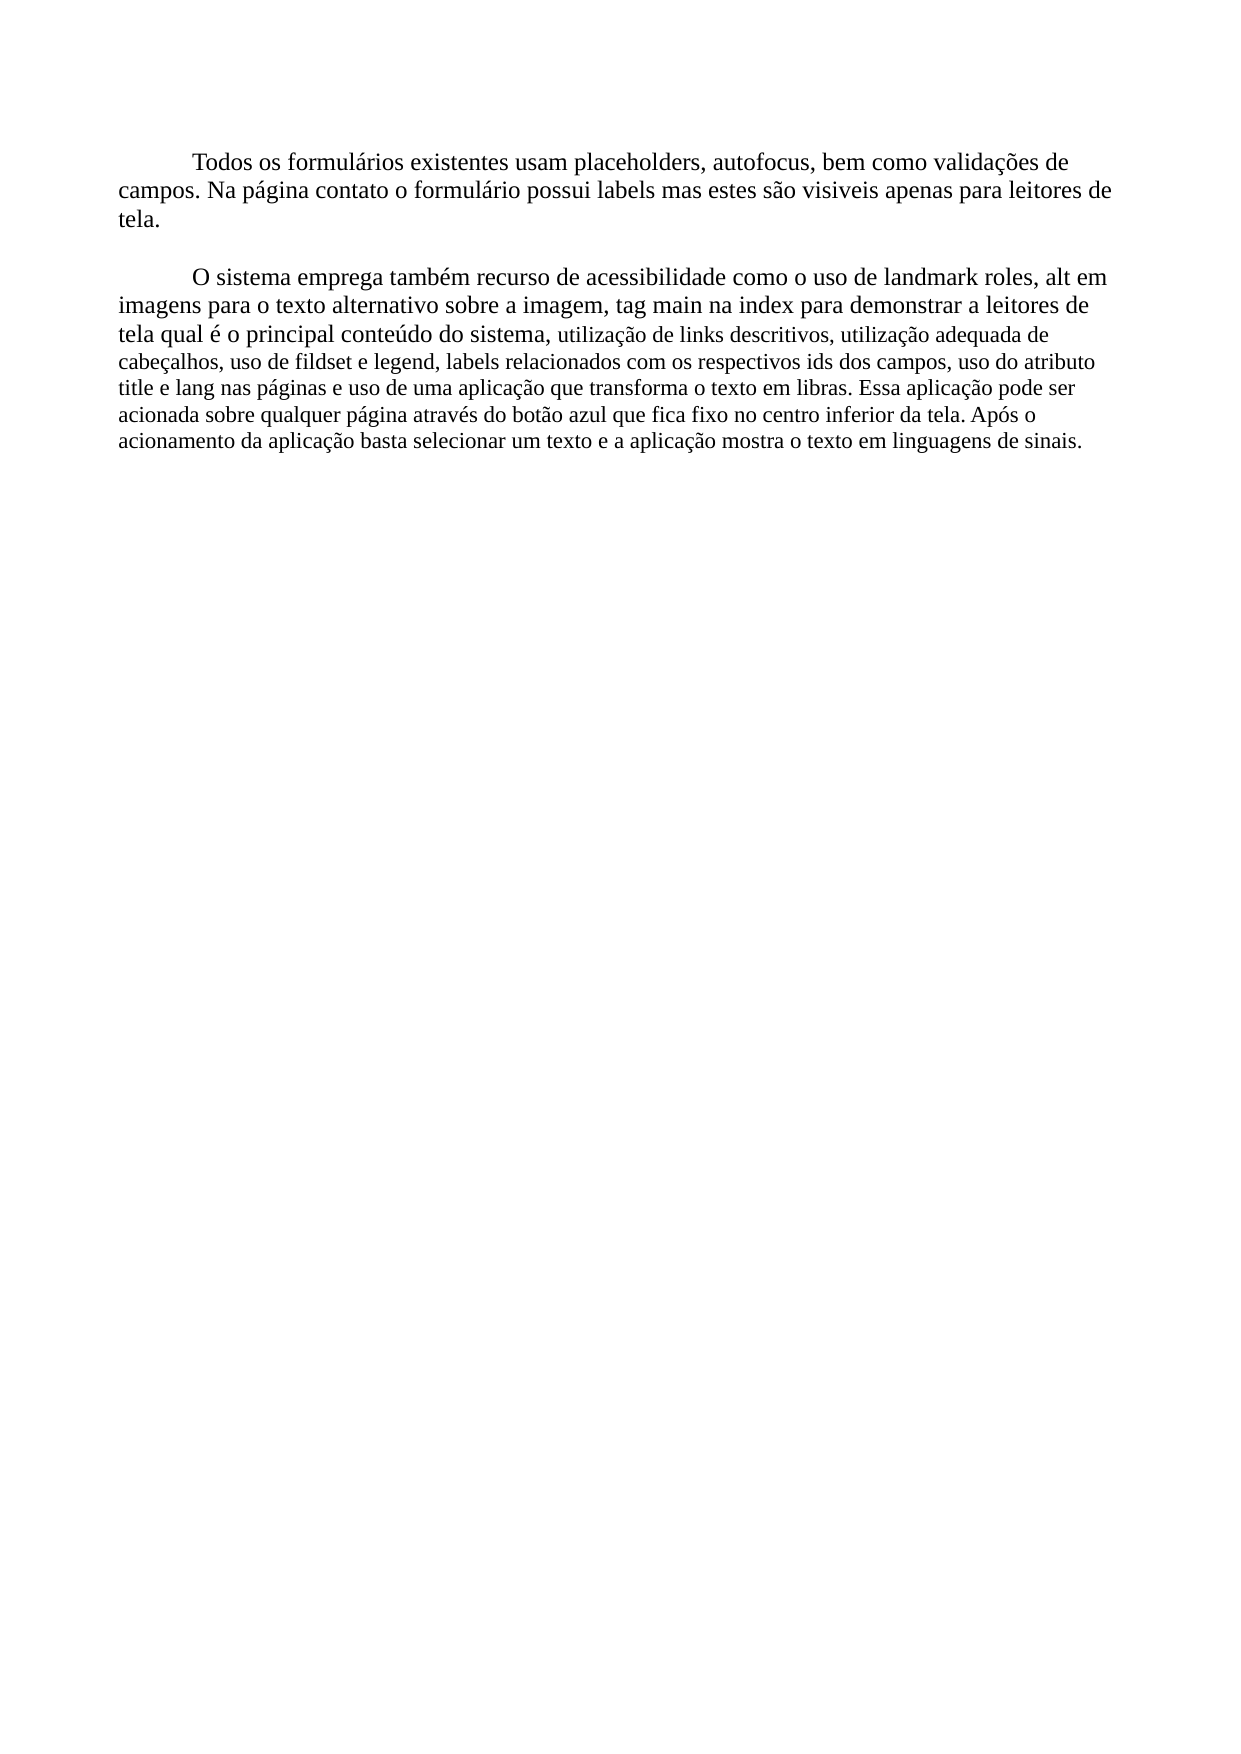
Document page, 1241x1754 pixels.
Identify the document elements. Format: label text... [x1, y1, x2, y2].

text Todos os formulários existentes usam placeholders, autofocus, bem como validações de campos. Na página contato o formulário possui labels mas estes são visiveis apenas para leitores de tela. [118, 147, 1122, 233]
text O sistema emprega também recurso de acessibilidade como o uso de landmark roles, alt em imagens para o texto alternativo sobre a imagem, tag main na index para demonstrar a leitores de tela qual é o principal conteúdo do sistema, utilização de links descritivos, utilização adequada de cabeçalhos, uso de fildset e legend, labels relacionados com os respectivos ids dos campos, uso do atributo title e lang nas páginas e uso de uma aplicação que transforma o texto em libras. Essa aplicação pode ser acionada sobre qualquer página através do botão azul que fica fixo no centro inferior da tela. Após o acionamento da aplicação basta selecionar um texto e a aplicação mostra o texto em linguagens de sinais. [118, 262, 1122, 453]
